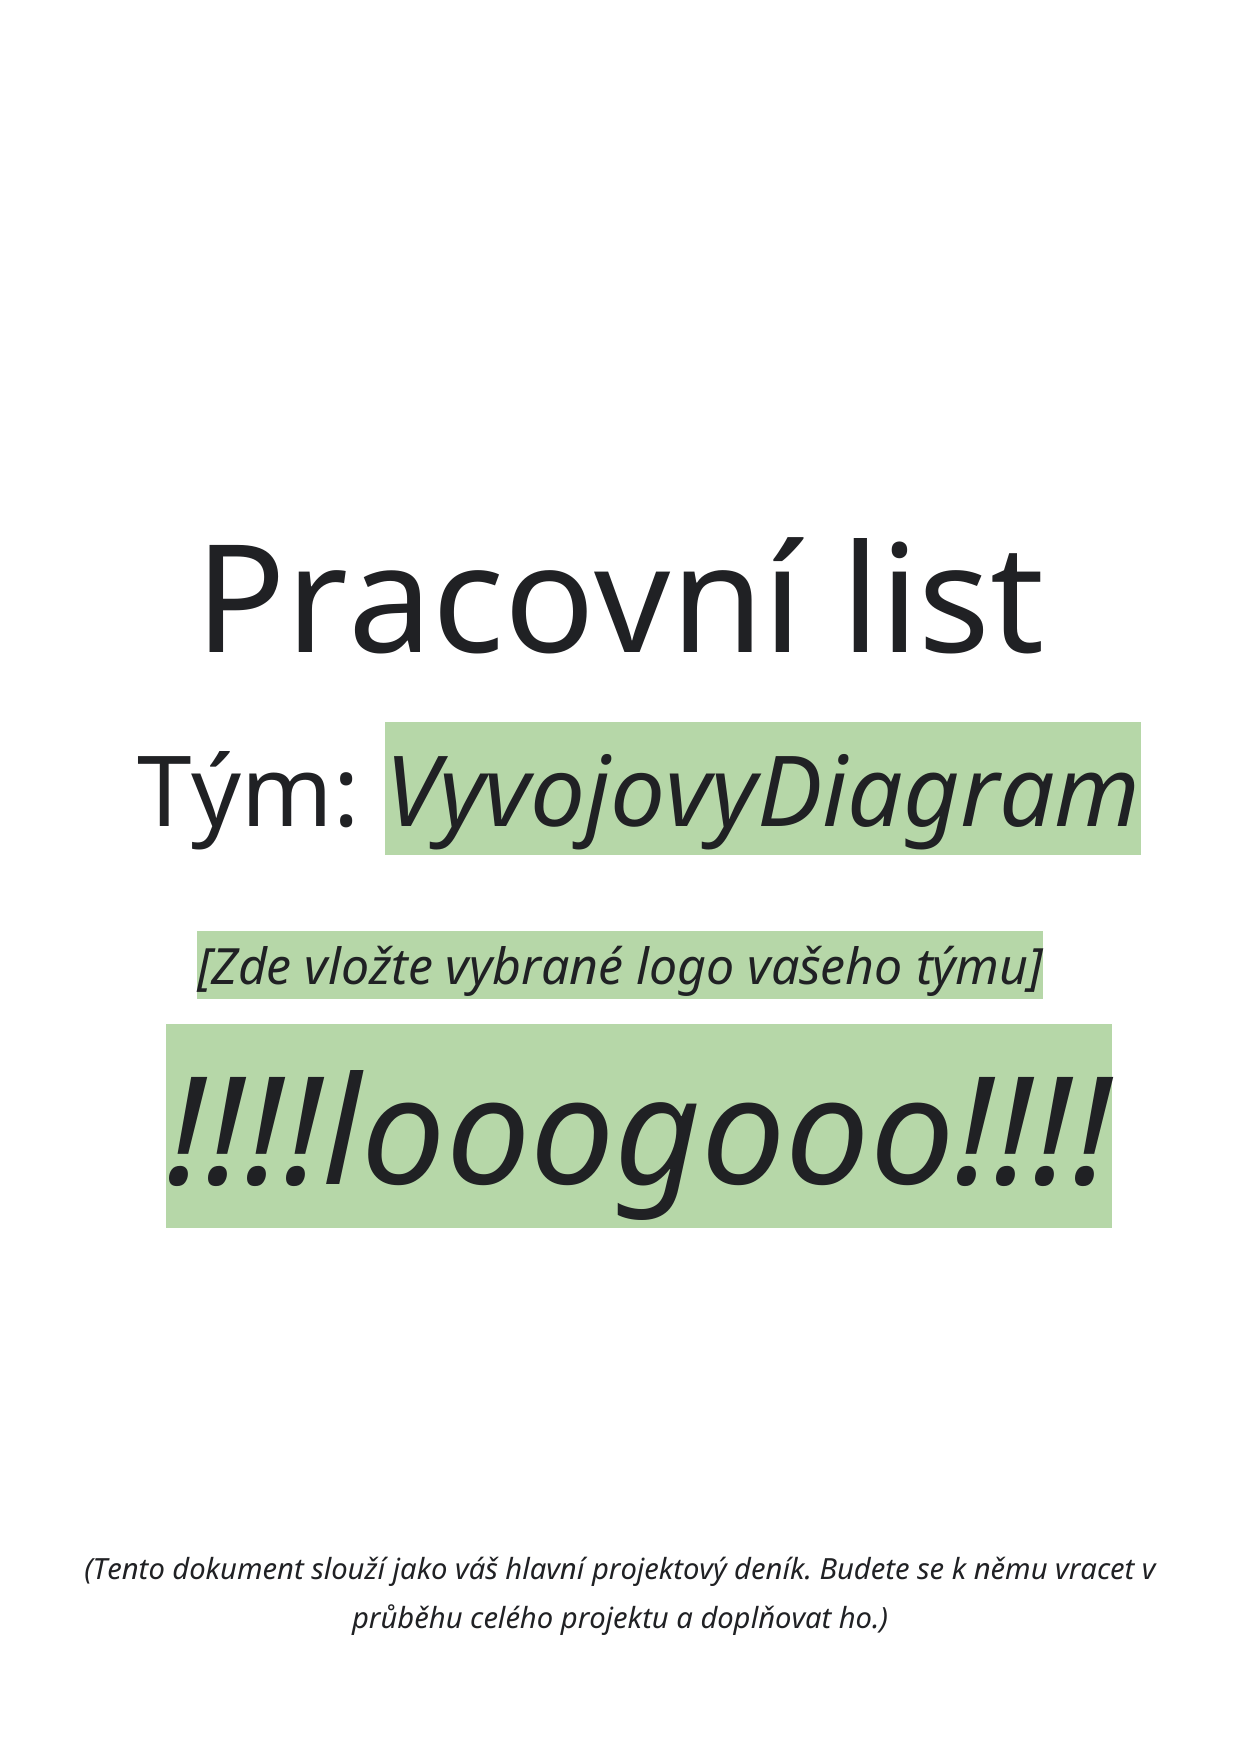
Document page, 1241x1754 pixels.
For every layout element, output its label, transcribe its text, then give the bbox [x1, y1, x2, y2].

text (Tento dokument slouží jako váš hlavní projektový deník. Budete se k němu vracet v průběhu celého projektu a doplňovat ho.) [59, 1300, 1181, 1637]
text [Zde vložte vybrané logo vašeho týmu] [59, 931, 1181, 999]
text Tým: VyvojovyDiagram [96, 722, 1181, 898]
text Pracovní list [59, 84, 1181, 697]
text !!!!looogooo!!!! [96, 1024, 1181, 1228]
